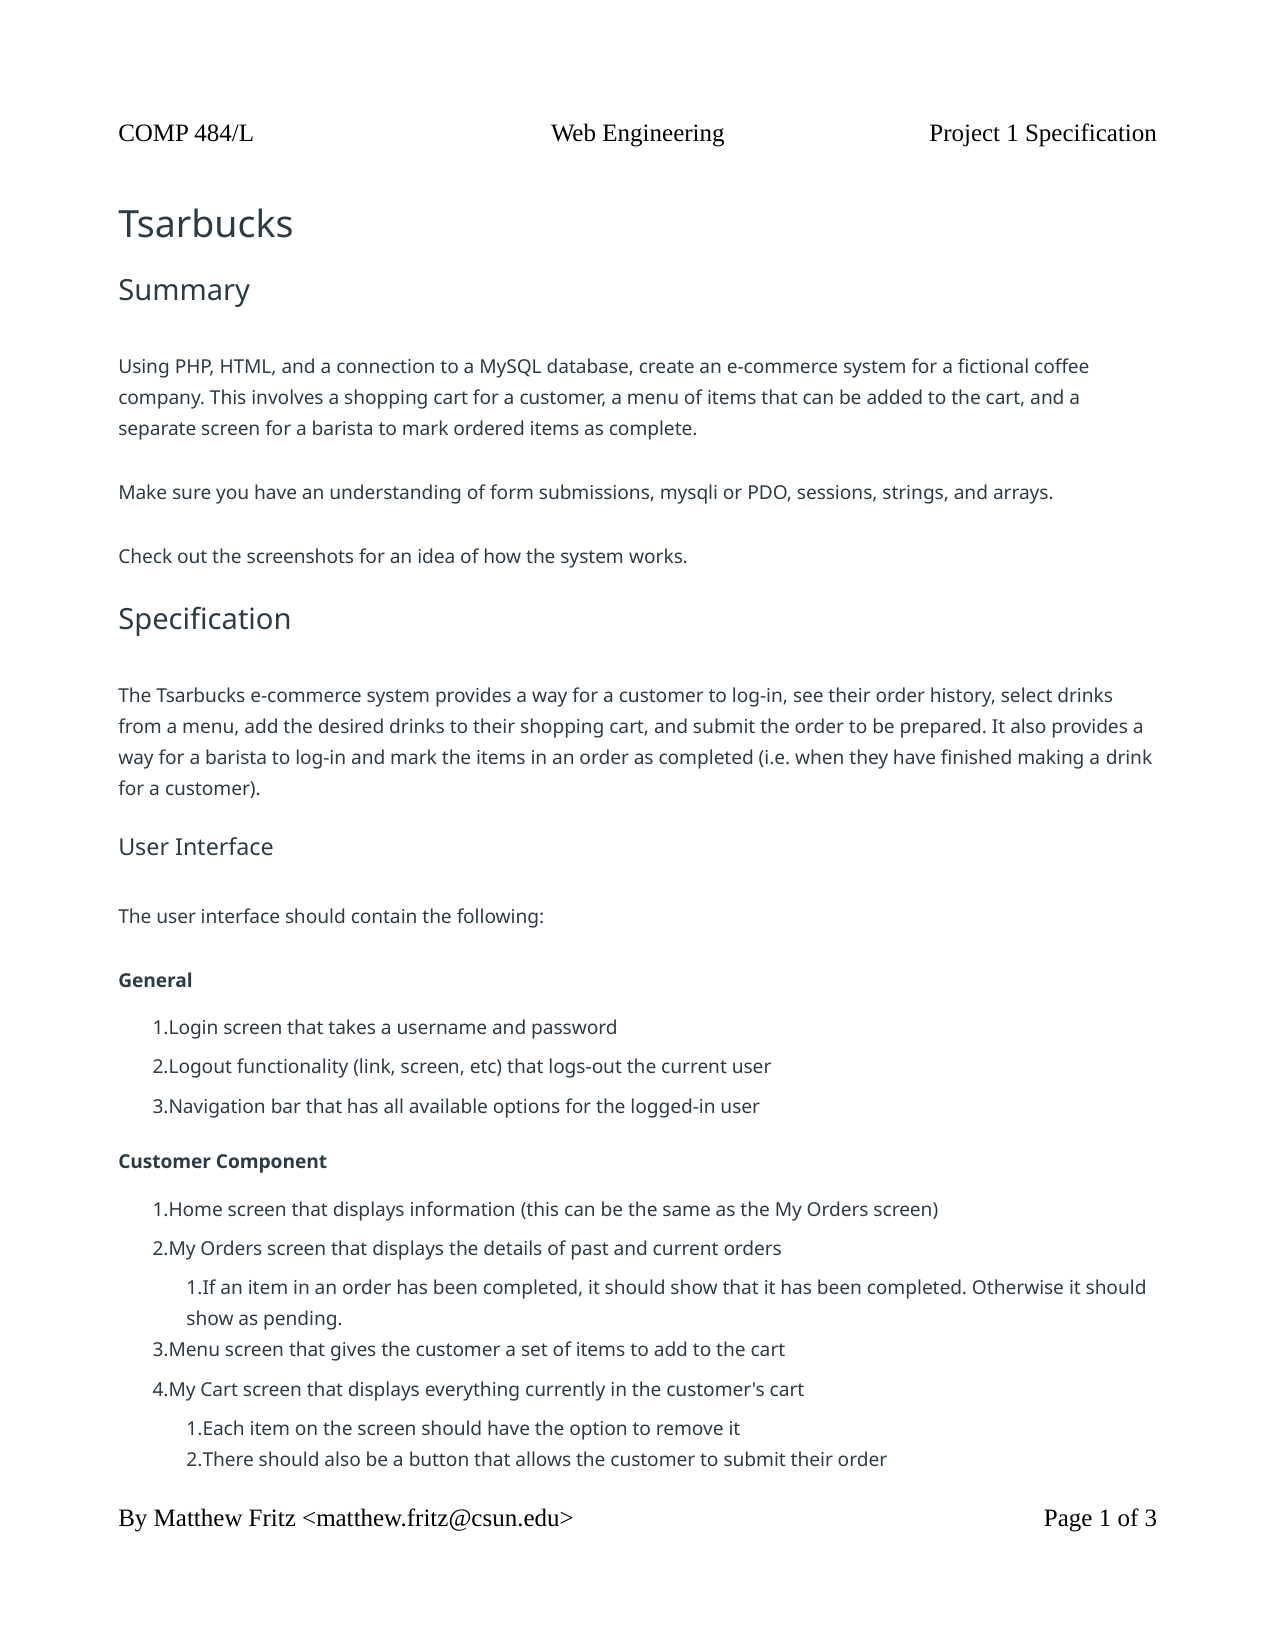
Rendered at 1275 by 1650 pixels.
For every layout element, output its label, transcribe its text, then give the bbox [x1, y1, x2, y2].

text Using PHP, HTML, and a connection to a MySQL database, create an e-commerce system for a fictional coffee company. This involves a shopping cart for a customer, a menu of items that can be added to the cart, and a separate screen for a barista to mark ordered items as complete. [118, 353, 1157, 441]
list Login screen that takes a username and password [118, 1014, 1157, 1040]
list Navigation bar that has all available options for the logged-in user [118, 1093, 1157, 1119]
list Each item on the screen should have the option to remove it [118, 1415, 1157, 1441]
list Logout functionality (link, screen, etc) that logs-out the current user [118, 1053, 1157, 1079]
subtitle Specification [118, 598, 1157, 638]
list My Orders screen that displays the details of past and current orders [118, 1235, 1157, 1261]
list If an item in an order has been completed, it should show that it has been completed. Otherwise it should show as pending. [118, 1274, 1157, 1331]
text The user interface should contain the following: [118, 903, 1157, 929]
text Check out the screenshots for an idea of how the system works. [118, 543, 1157, 568]
subtitle Tsarbucks [118, 197, 1157, 248]
subtitle Summary [118, 269, 1157, 309]
text Customer Component [118, 1148, 1157, 1174]
text Make sure you have an understanding of form submissions, mysqli or PDO, sessions, strings, and arrays. [118, 479, 1157, 505]
list My Cart screen that displays everything currently in the customer's cart [118, 1376, 1157, 1402]
text General [118, 967, 1157, 993]
list Menu screen that gives the customer a set of items to add to the cart [118, 1336, 1157, 1362]
list Home screen that displays information (this can be the same as the My Orders screen) [118, 1196, 1157, 1222]
subtitle User Interface [118, 831, 1157, 863]
list There should also be a button that allows the customer to submit their order [118, 1446, 1157, 1472]
text The Tsarbucks e-commerce system provides a way for a customer to log-in, see their order history, select drinks from a menu, add the desired drinks to their shopping cart, and submit the order to be prepared. It also provides a way for a barista to log-in and mark the items in an order as completed (i.e. when they have finished making a drink for a customer). [118, 682, 1157, 801]
